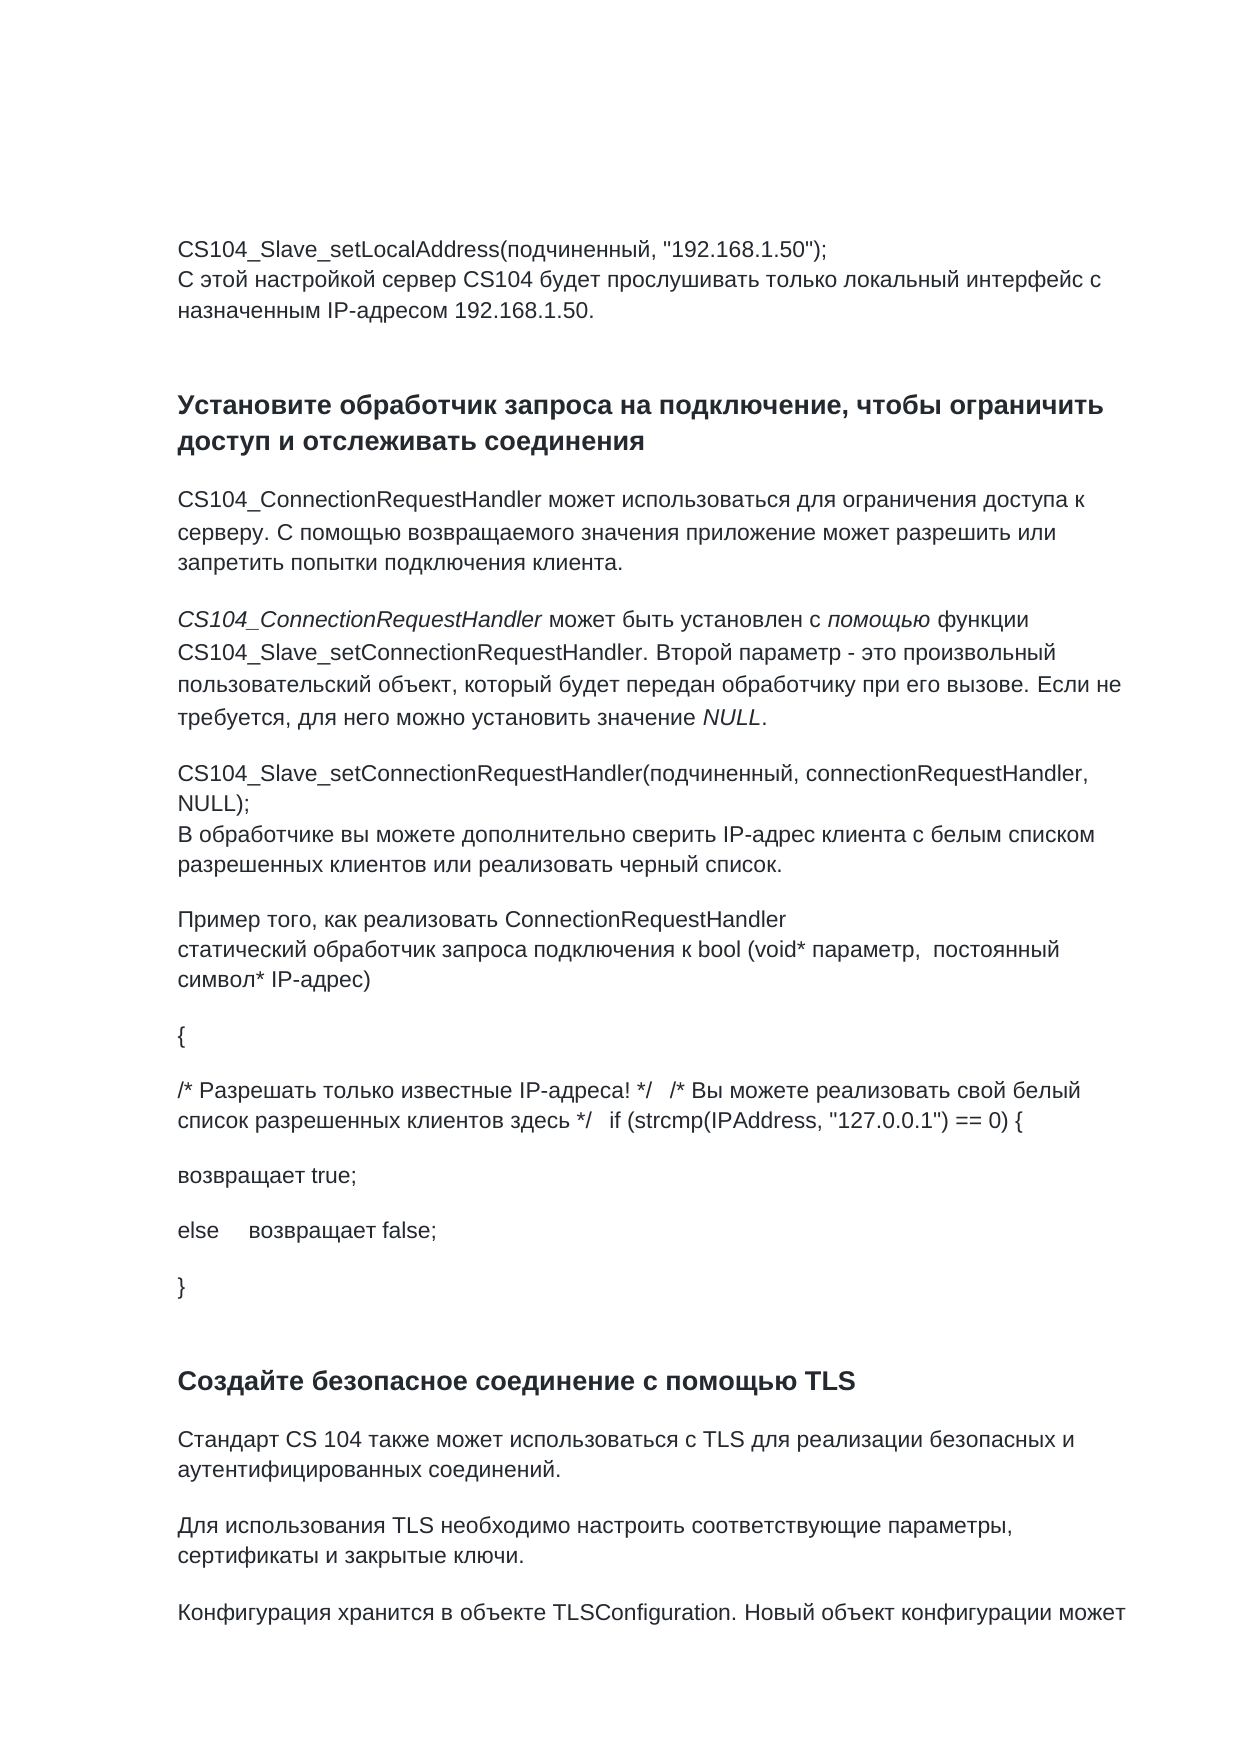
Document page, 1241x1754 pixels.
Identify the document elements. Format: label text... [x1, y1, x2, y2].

text CS104_Slave_setLocalAddress(подчиненный, "192.168.1.50"); [177, 236, 1152, 263]
text Создайте безопасное соединение с помощью TLS [177, 1365, 1152, 1397]
text } [177, 1273, 1152, 1299]
text С этой настройкой сервер CS104 будет прослушивать только локальный интерфейс с назначенным IP-адресом 192.168.1.50. [177, 266, 1152, 323]
text Пример того, как реализовать ConnectionRequestHandler [177, 906, 1152, 932]
text Установите обработчик запроса на подключение, чтобы ограничить доступ и отслеживать соединения [177, 389, 1152, 457]
text /* Разрешать только известные IP-адреса! */ /* Вы можете реализовать свой белый список разрешенных клиентов здесь */ if (strcmp(IPAddress, "127.0.0.1") == 0) { [177, 1077, 1152, 1133]
text В обработчике вы можете дополнительно сверить IP-адрес клиента с белым списком разрешенных клиентов или реализовать черный список. [177, 821, 1152, 877]
text CS104_ConnectionRequestHandler может использоваться для ограничения доступа к серверу. С помощью возвращаемого значения приложение может разрешить или запретить попытки подключения клиента. [177, 486, 1152, 575]
text { [177, 1022, 1152, 1048]
text Стандарт CS 104 также может использоваться с TLS для реализации безопасных и аутентифицированных соединений. [177, 1426, 1152, 1483]
text возвращает true; [177, 1162, 1152, 1188]
text CS104_ConnectionRequestHandler может быть установлен с помощью функции CS104_Slave_setConnectionRequestHandler. Второй параметр - это произвольный пользовательский объект, который будет передан обработчику при его вызове. Если не требуется, для него можно установить значение NULL. [177, 604, 1152, 731]
text Для использования TLS необходимо настроить соответствующие параметры, сертификаты и закрытые ключи. [177, 1512, 1152, 1568]
text Конфигурация хранится в объекте TLSConfiguration. Новый объект конфигурации может [177, 1597, 1152, 1626]
text else возвращает false; [177, 1217, 1152, 1244]
text CS104_Slave_setConnectionRequestHandler(подчиненный, connectionRequestHandler, NULL); [177, 760, 1152, 817]
text статический обработчик запроса подключения к bool (void* параметр, постоянный символ* IP-адрес) [177, 936, 1152, 993]
